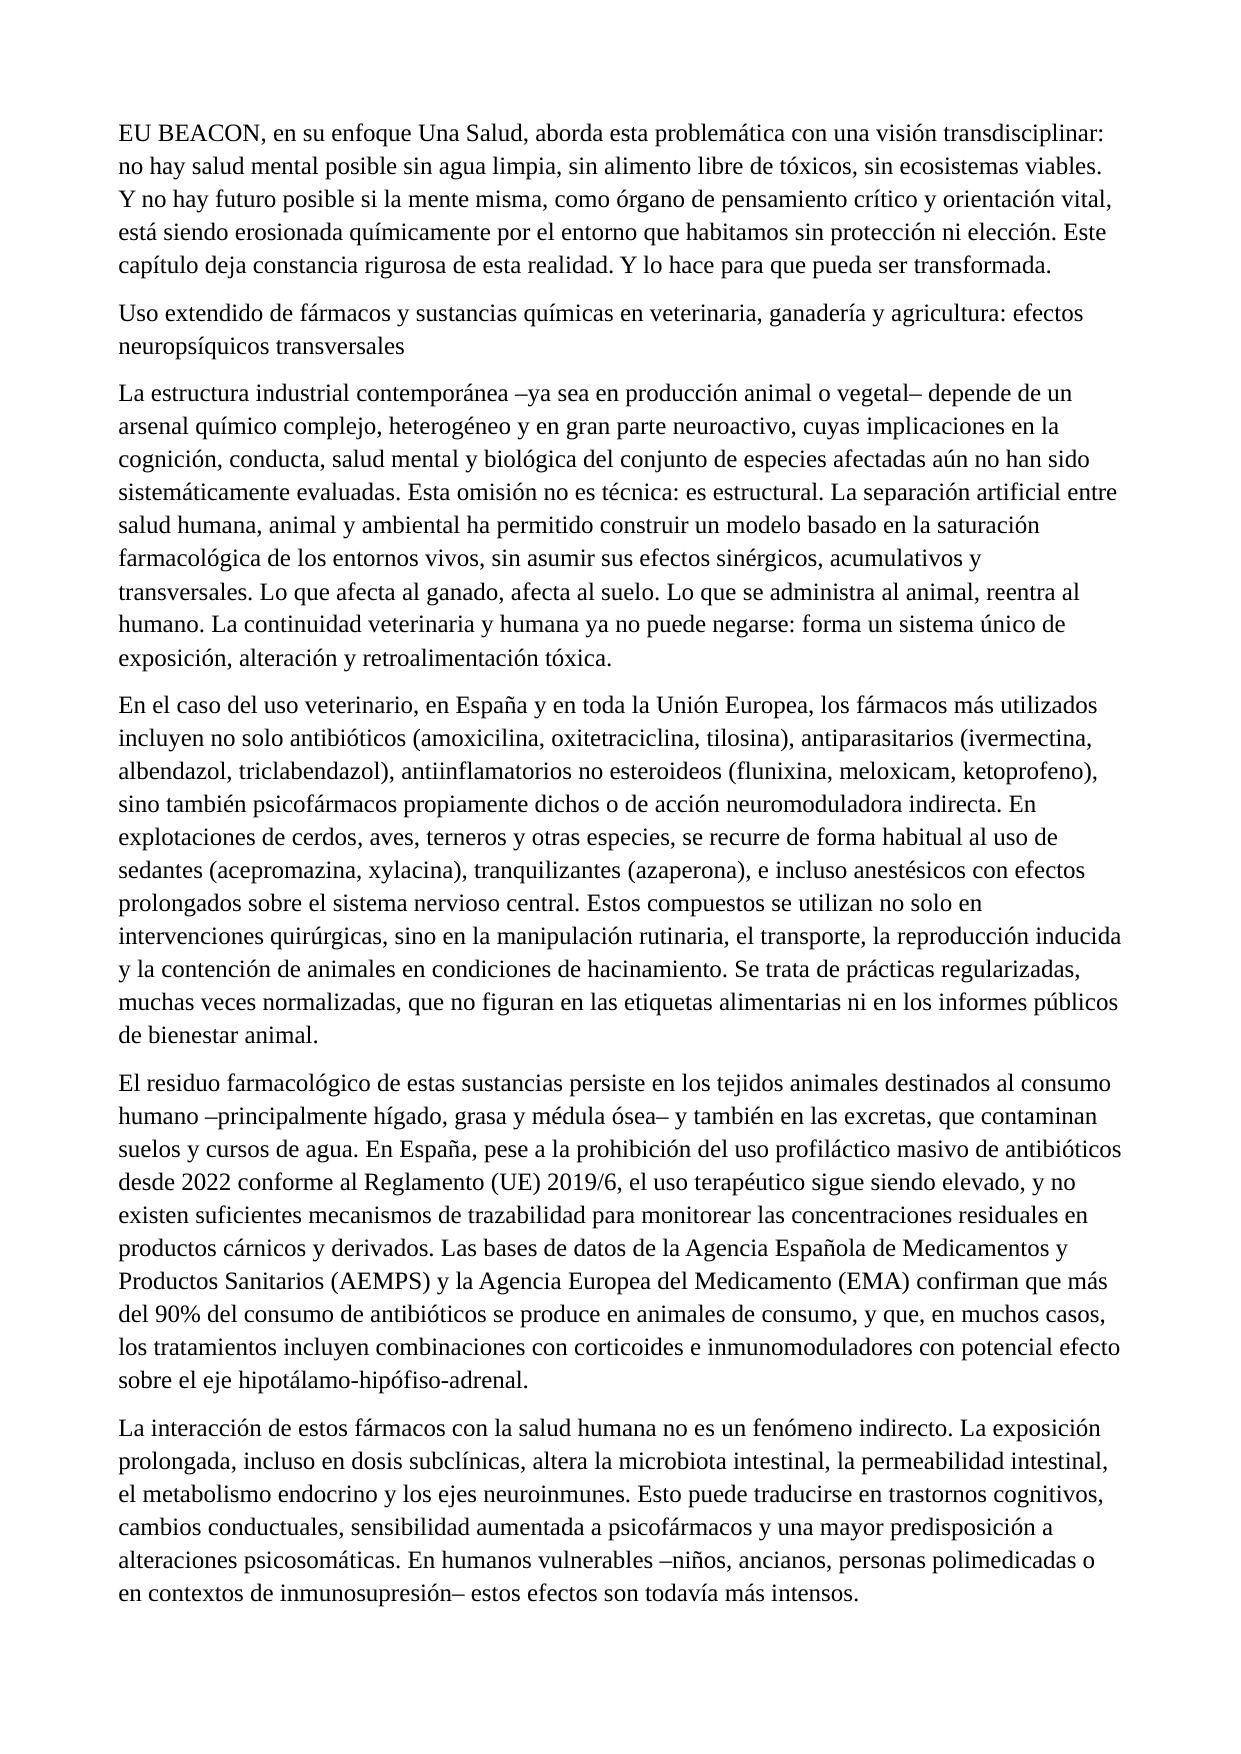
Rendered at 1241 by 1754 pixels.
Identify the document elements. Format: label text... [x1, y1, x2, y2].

text El residuo farmacológico de estas sustancias persiste en los tejidos animales destinados al consumo humano –principalmente hígado, grasa y médula ósea– y también en las excretas, que contaminan suelos y cursos de agua. En España, pese a la prohibición del uso profiláctico masivo de antibióticos desde 2022 conforme al Reglamento (UE) 2019/6, el uso terapéutico sigue siendo elevado, y no existen suficientes mecanismos de trazabilidad para monitorear las concentraciones residuales en productos cárnicos y derivados. Las bases de datos de la Agencia Española de Medicamentos y Productos Sanitarios (AEMPS) y la Agencia Europea del Medicamento (EMA) confirman que más del 90% del consumo de antibióticos se produce en animales de consumo, y que, en muchos casos, los tratamientos incluyen combinaciones con corticoides e inmunomoduladores con potencial efecto sobre el eje hipotálamo-hipófiso-adrenal. [118, 1068, 1122, 1394]
text La interacción de estos fármacos con la salud humana no es un fenómeno indirecto. La exposición prolongada, incluso en dosis subclínicas, altera la microbiota intestinal, la permeabilidad intestinal, el metabolismo endocrino y los ejes neuroinmunes. Esto puede traducirse en trastornos cognitivos, cambios conductuales, sensibilidad aumentada a psicofármacos y una mayor predisposición a alteraciones psicosomáticas. En humanos vulnerables –niños, ancianos, personas polimedicadas o en contextos de inmunosupresión– estos efectos son todavía más intensos. [118, 1413, 1122, 1607]
text En el caso del uso veterinario, en España y en toda la Unión Europea, los fármacos más utilizados incluyen no solo antibióticos (amoxicilina, oxitetraciclina, tilosina), antiparasitarios (ivermectina, albendazol, triclabendazol), antiinflamatorios no esteroideos (flunixina, meloxicam, ketoprofeno), sino también psicofármacos propiamente dichos o de acción neuromoduladora indirecta. En explotaciones de cerdos, aves, terneros y otras especies, se recurre de forma habitual al uso de sedantes (acepromazina, xylacina), tranquilizantes (azaperona), e incluso anestésicos con efectos prolongados sobre el sistema nervioso central. Estos compuestos se utilizan no solo en intervenciones quirúrgicas, sino en la manipulación rutinaria, el transporte, la reproducción inducida y la contención de animales en condiciones de hacinamiento. Se trata de prácticas regularizadas, muchas veces normalizadas, que no figuran en las etiquetas alimentarias ni en los informes públicos de bienestar animal. [118, 690, 1122, 1049]
text EU BEACON, en su enfoque Una Salud, aborda esta problemática con una visión transdisciplinar: no hay salud mental posible sin agua limpia, sin alimento libre de tóxicos, sin ecosistemas viables. Y no hay futuro posible si la mente misma, como órgano de pensamiento crítico y orientación vital, está siendo erosionada químicamente por el entorno que habitamos sin protección ni elección. Este capítulo deja constancia rigurosa de esta realidad. Y lo hace para que pueda ser transformada. [118, 118, 1122, 279]
text Uso extendido de fármacos y sustancias químicas en veterinaria, ganadería y agricultura: efectos neuropsíquicos transversales [118, 298, 1122, 359]
text La estructura industrial contemporánea –ya sea en producción animal o vegetal– depende de un arsenal químico complejo, heterogéneo y en gran parte neuroactivo, cuyas implicaciones en la cognición, conducta, salud mental y biológica del conjunto de especies afectadas aún no han sido sistemáticamente evaluadas. Esta omisión no es técnica: es estructural. La separación artificial entre salud humana, animal y ambiental ha permitido construir un modelo basado en la saturación farmacológica de los entornos vivos, sin asumir sus efectos sinérgicos, acumulativos y transversales. Lo que afecta al ganado, afecta al suelo. Lo que se administra al animal, reentra al humano. La continuidad veterinaria y humana ya no puede negarse: forma un sistema único de exposición, alteración y retroalimentación tóxica. [118, 378, 1122, 671]
